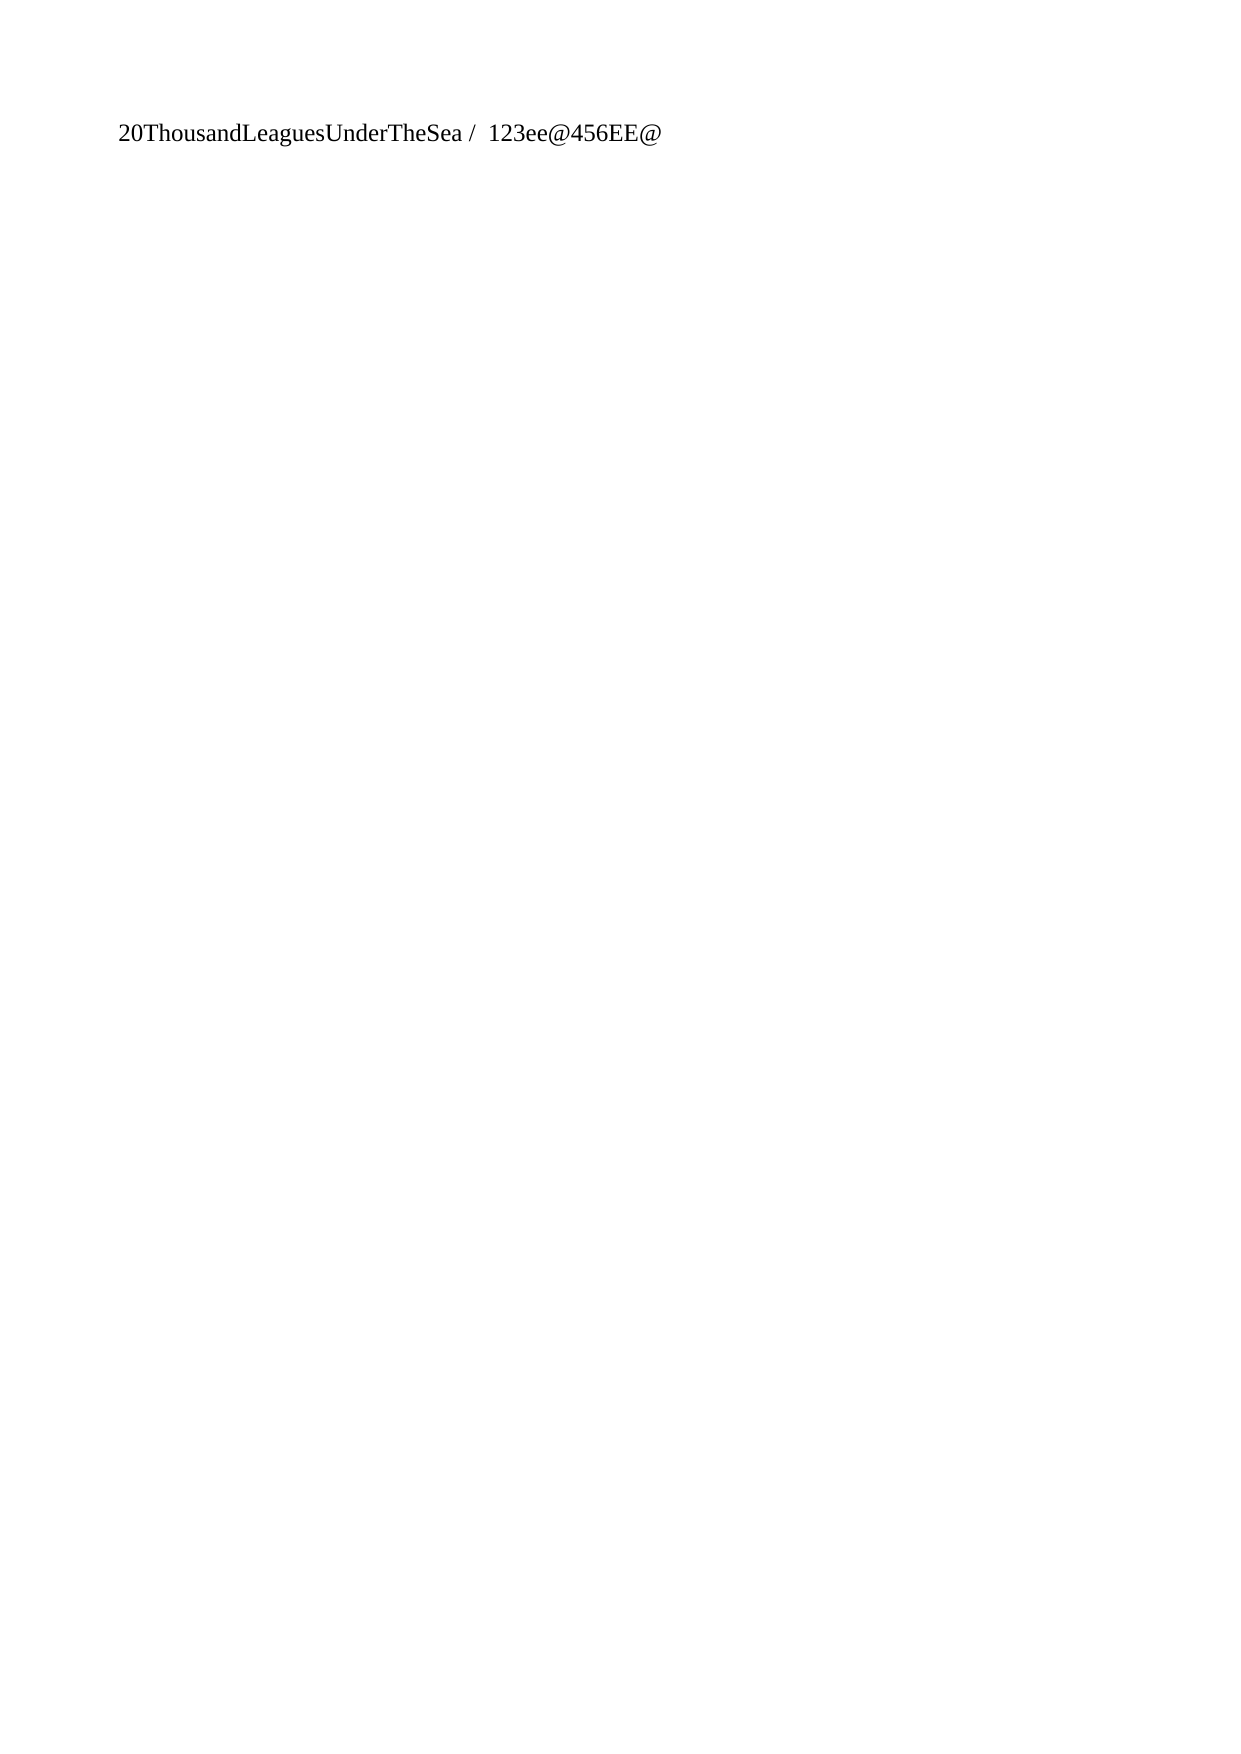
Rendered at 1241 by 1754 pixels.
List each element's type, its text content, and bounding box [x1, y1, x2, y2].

text 20ThousandLeaguesUnderTheSea / 123ee@456EE@ [118, 118, 1122, 147]
